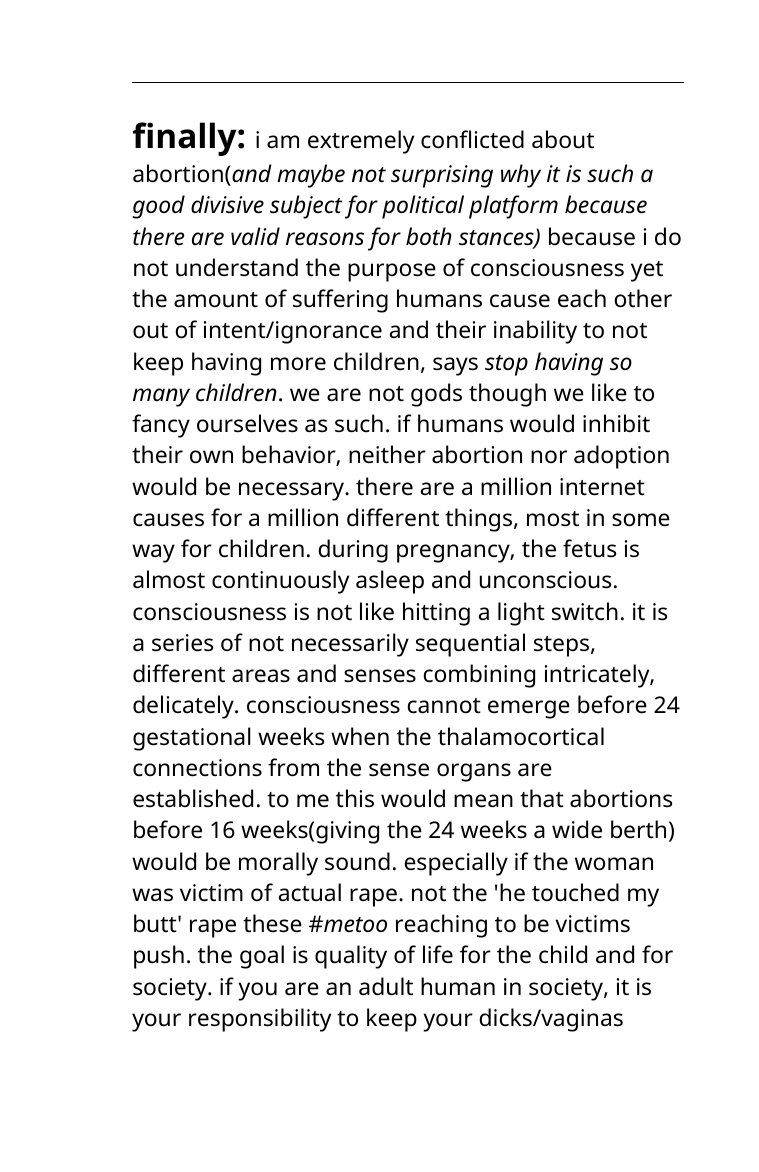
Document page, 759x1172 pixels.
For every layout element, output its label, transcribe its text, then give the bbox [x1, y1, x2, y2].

text finally: i am extremely conflicted about abortion(and maybe not surprising why it is such a good divisive subject for political platform because there are valid reasons for both stances) because i do not understand the purpose of consciousness yet the amount of suffering humans cause each other out of intent/ignorance and their inability to not keep having more children, says stop having so many children. we are not gods though we like to fancy ourselves as such. if humans would inhibit their own behavior, neither abortion nor adoption would be necessary. there are a million internet causes for a million different things, most in some way for children. during pregnancy, the fetus is almost continuously asleep and unconscious. consciousness is not like hitting a light switch. it is a series of not necessarily sequential steps, different areas and senses combining intricately, delicately. consciousness cannot emerge before 24 gestational weeks when the thalamocortical connections from the sense organs are established. to me this would mean that abortions before 16 weeks(giving the 24 weeks a wide berth) would be morally sound. especially if the woman was victim of actual rape. not the 'he touched my butt' rape these #metoo reaching to be victims push. the goal is quality of life for the child and for society. if you are an adult human in society, it is your responsibility to keep your dicks/vaginas [132, 112, 684, 1033]
